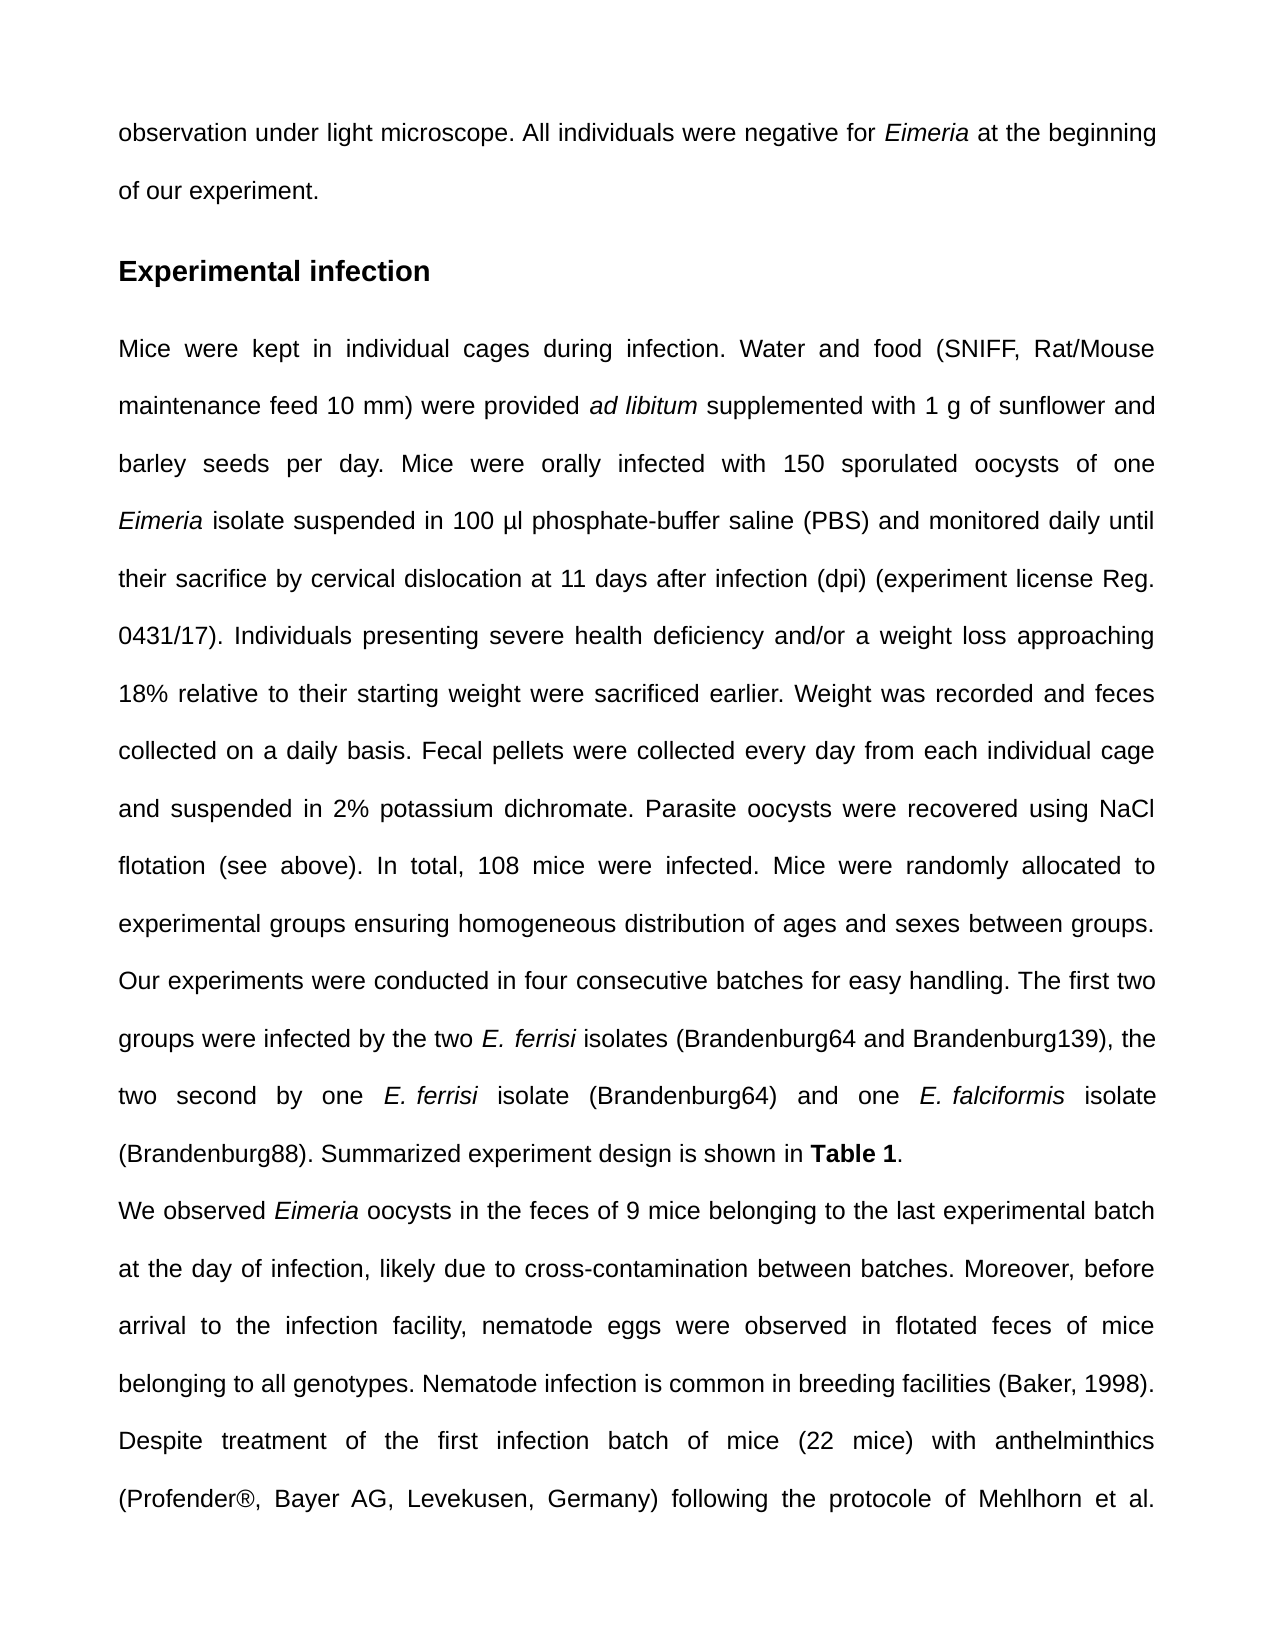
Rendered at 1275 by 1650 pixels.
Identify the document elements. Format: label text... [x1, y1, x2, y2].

text Mice were kept in individual cages during infection. Water and food (SNIFF, Rat/Mouse maintenance feed 10 mm) were provided ad libitum supplemented with 1 g of sunflower and barley seeds per day. Mice were orally infected with 150 sporulated oocysts of one Eimeria isolate suspended in 100 µl phosphate-buffer saline (PBS) and monitored daily until their sacrifice by cervical dislocation at 11 days after infection (dpi) (experiment license Reg. 0431/17). Individuals presenting severe health deficiency and/or a weight loss approaching 18% relative to their starting weight were sacrificed earlier. Weight was recorded and feces collected on a daily basis. Fecal pellets were collected every day from each individual cage and suspended in 2% potassium dichromate. Parasite oocysts were recovered using NaCl flotation (see above). In total, 108 mice were infected. Mice were randomly allocated to experimental groups ensuring homogeneous distribution of ages and sexes between groups. Our experiments were conducted in four consecutive batches for easy handling. The first two groups were infected by the two E. ferrisi isolates (Brandenburg64 and Brandenburg139), the two second by one E. ferrisi isolate (Brandenburg64) and one E. falciformis isolate (Brandenburg88). Summarized experiment design is shown in Table 1. [118, 333, 1157, 1167]
text We observed Eimeria oocysts in the feces of 9 mice belonging to the last experimental batch at the day of infection, likely due to cross-contamination between batches. Moreover, before arrival to the infection facility, nematode eggs were observed in flotated feces of mice belonging to all genotypes. Nematode infection is common in breeding facilities (Baker, 1998). Despite treatment of the first infection batch of mice (22 mice) with anthelminthics (Profender®, Bayer AG, Levekusen, Germany) following the protocole of Mehlhorn et al. [118, 1196, 1157, 1512]
text observation under light microscope. All individuals were negative for Eimeria at the beginning of our experiment. [118, 118, 1157, 204]
subtitle Experimental infection [118, 254, 1157, 287]
